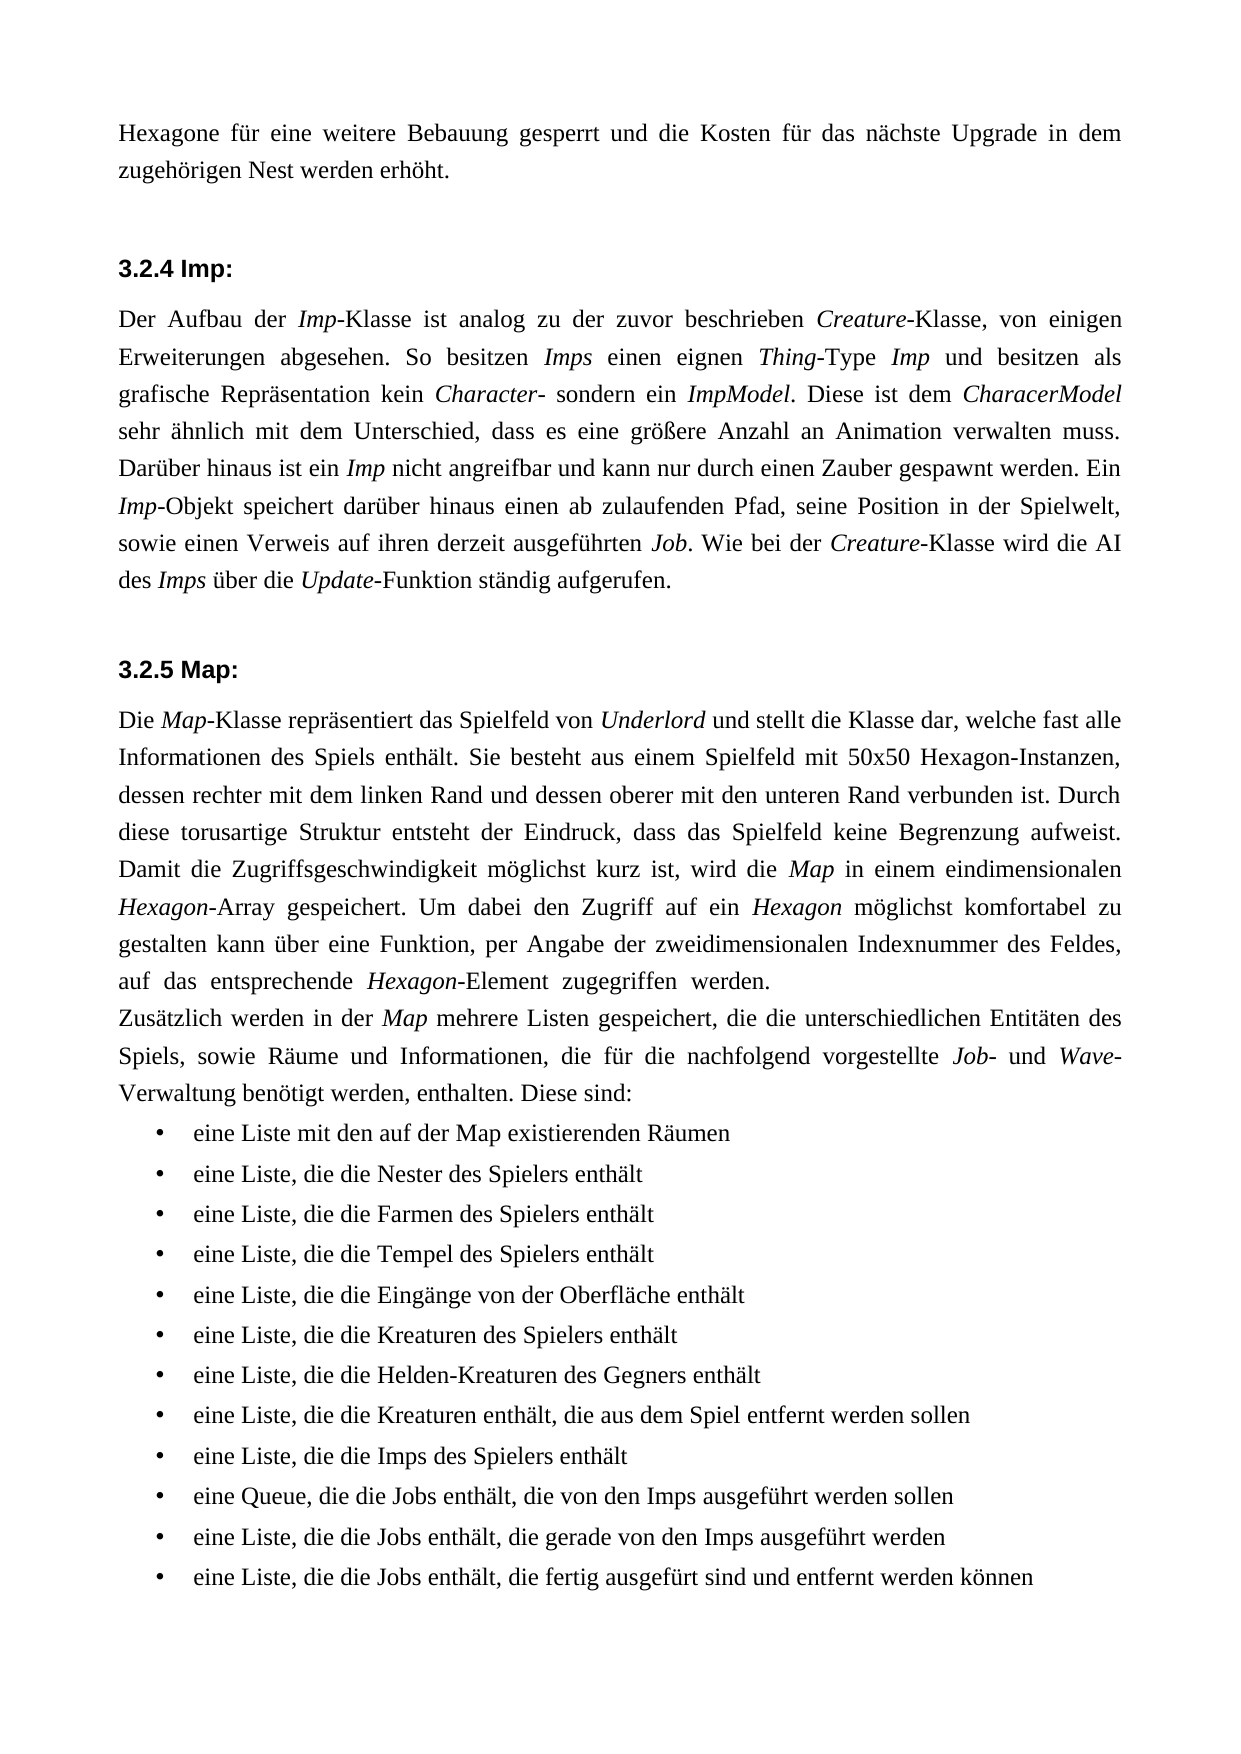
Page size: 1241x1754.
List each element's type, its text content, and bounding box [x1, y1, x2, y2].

list eine Liste, die die Tempel des Spielers enthält [156, 1239, 1122, 1268]
text 3.2.5 Map: [118, 655, 1122, 684]
list eine Liste, die die Kreaturen enthält, die aus dem Spiel entfernt werden sollen [156, 1401, 1122, 1429]
list eine Liste, die die Eingänge von der Oberfläche enthält [156, 1280, 1122, 1308]
list eine Liste, die die Helden-Kreaturen des Gegners enthält [156, 1360, 1122, 1389]
list eine Liste, die die Kreaturen des Spielers enthält [156, 1320, 1122, 1349]
text Hexagone für eine weitere Bebauung gesperrt und die Kosten für das nächste Upgrade in dem zugehörigen Nest werden erhöht. [118, 118, 1122, 184]
list eine Queue, die die Jobs enthält, die von den Imps ausgeführt werden sollen [156, 1481, 1122, 1510]
text 3.2.4 Imp: [118, 254, 1122, 283]
list eine Liste, die die Jobs enthält, die gerade von den Imps ausgeführt werden [156, 1522, 1122, 1550]
text Die Map-Klasse repräsentiert das Spielfeld von Underlord und stellt die Klasse dar, welche fast alle Informationen des Spiels enthält. Sie besteht aus einem Spielfeld mit 50x50 Hexagon-Instanzen, dessen rechter mit dem linken Rand und dessen oberer mit den unteren Rand verbunden ist. Durch diese torusartige Struktur entsteht der Eindruck, dass das Spielfeld keine Begrenzung aufweist. Damit die Zugriffsgeschwindigkeit möglichst kurz ist, wird die Map in einem eindimensionalen Hexagon-Array gespeichert. Um dabei den Zugriff auf ein Hexagon möglichst komfortabel zu gestalten kann über eine Funktion, per Angabe der zweidimensionalen Indexnummer des Feldes, auf das entsprechende Hexagon-Element zugegriffen werden. Zusätzlich werden in der Map mehrere Listen gespeichert, die die unterschiedlichen Entitäten des Spiels, sowie Räume und Informationen, die für die nachfolgend vorgestellte Job- und Wave-Verwaltung benötigt werden, enthalten. Diese sind: [118, 705, 1122, 1107]
text Der Aufbau der Imp-Klasse ist analog zu der zuvor beschrieben Creature-Klasse, von einigen Erweiterungen abgesehen. So besitzen Imps einen eignen Thing-Type Imp und besitzen als grafische Repräsentation kein Character- sondern ein ImpModel. Diese ist dem CharacerModel sehr ähnlich mit dem Unterschied, dass es eine größere Anzahl an Animation verwalten muss. Darüber hinaus ist ein Imp nicht angreifbar und kann nur durch einen Zauber gespawnt werden. Ein Imp-Objekt speichert darüber hinaus einen ab zulaufenden Pfad, seine Position in der Spielwelt, sowie einen Verweis auf ihren derzeit ausgeführten Job. Wie bei der Creature-Klasse wird die AI des Imps über die Update-Funktion ständig aufgerufen. [118, 304, 1122, 594]
list eine Liste, die die Imps des Spielers enthält [156, 1441, 1122, 1470]
list eine Liste mit den auf der Map existierenden Räumen [156, 1118, 1122, 1147]
list eine Liste, die die Nester des Spielers enthält [156, 1159, 1122, 1187]
list eine Liste, die die Farmen des Spielers enthält [156, 1199, 1122, 1228]
list eine Liste, die die Jobs enthält, die fertig ausgefürt sind und entfernt werden können [156, 1562, 1122, 1591]
